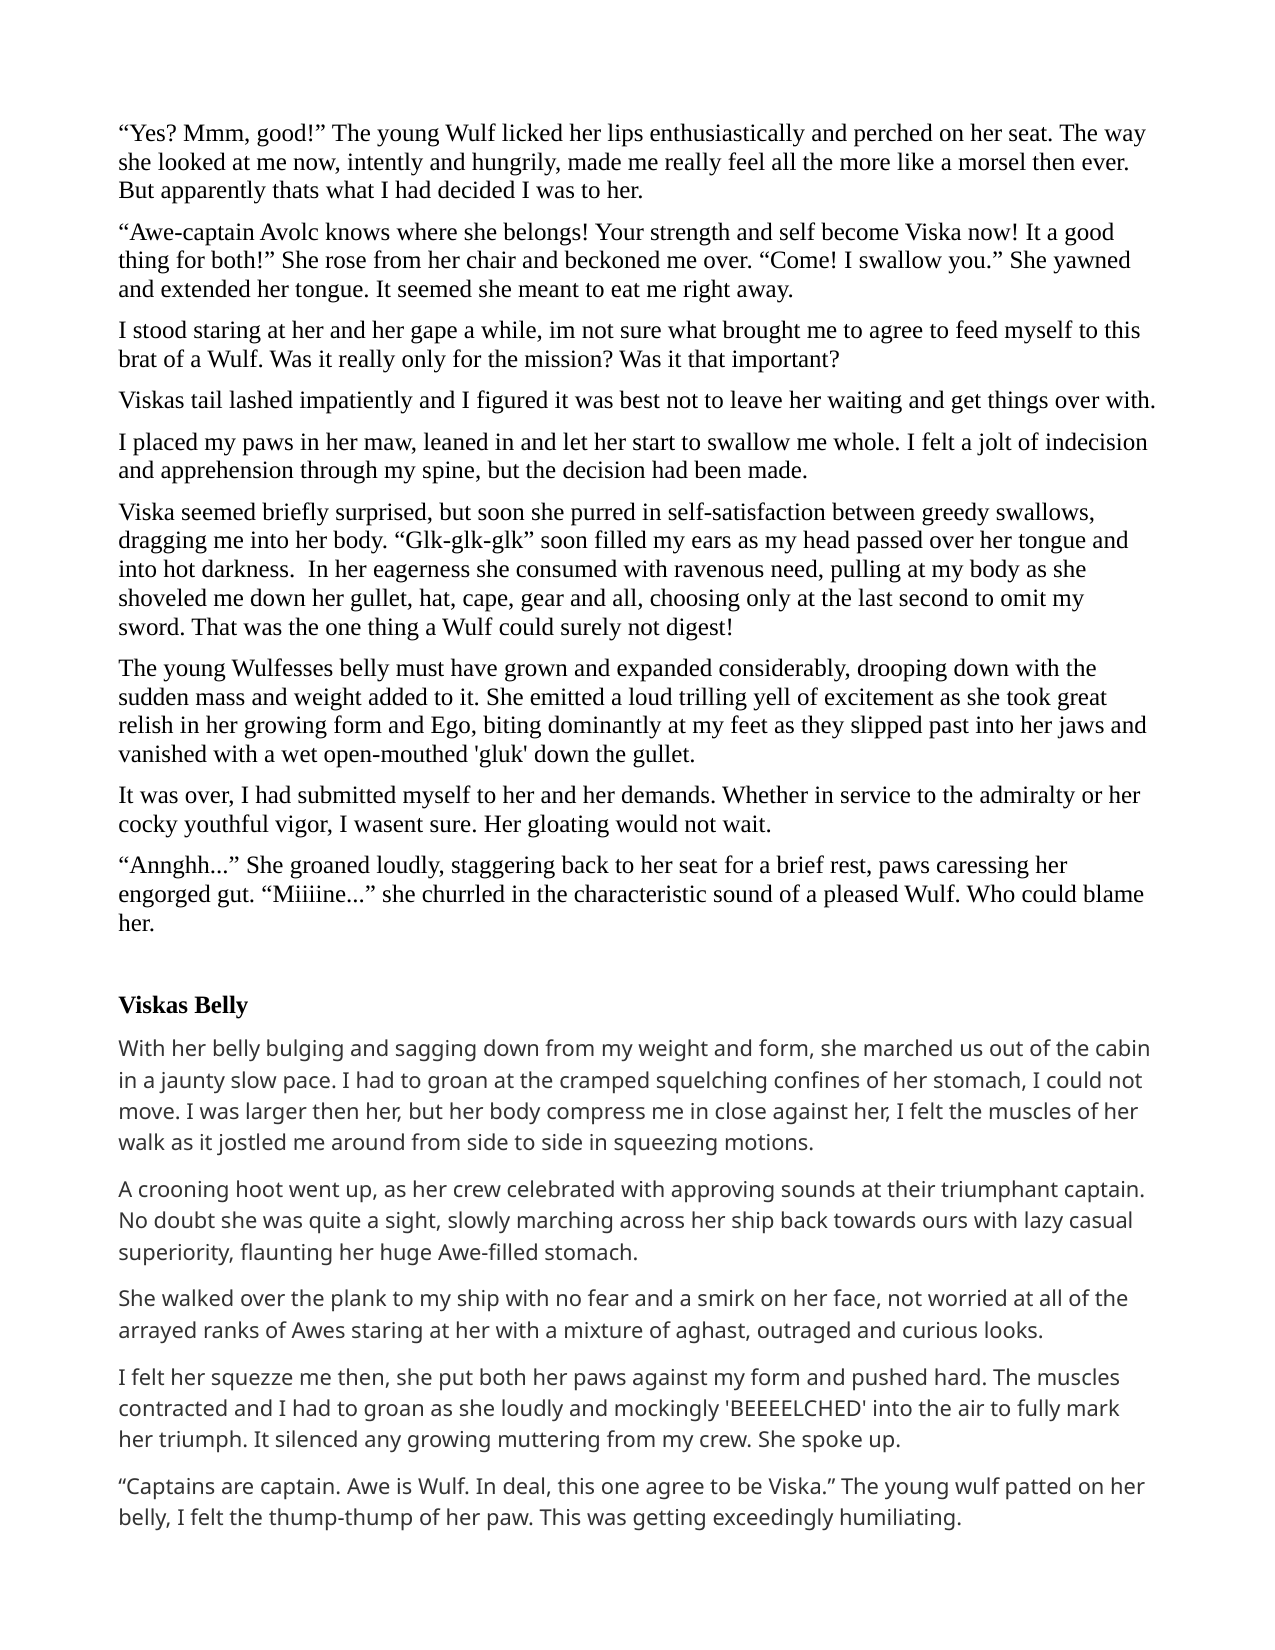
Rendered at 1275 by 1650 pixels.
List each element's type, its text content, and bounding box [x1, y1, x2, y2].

text “Yes? Mmm, good!” The young Wulf licked her lips enthusiastically and perched on her seat. The way she looked at me now, intently and hungrily, made me really feel all the more like a morsel then ever. But apparently thats what I had decided I was to her. [118, 118, 1157, 204]
text Viskas tail lashed impatiently and I figured it was best not to leave her waiting and get things over with. [118, 386, 1157, 414]
text Viskas Belly [118, 991, 1157, 1019]
text It was over, I had submitted myself to her and her demands. Whether in service to the admiralty or her cocky youthful vigor, I wasent sure. Her gloating would not wait. [118, 781, 1157, 838]
text I felt her squezze me then, she put both her paws against my form and pushed hard. The muscles contracted and I had to groan as she loudly and mockingly 'BEEEELCHED' into the air to fully mark her triumph. It silenced any growing muttering from my crew. She spoke up. [118, 1360, 1157, 1454]
text A crooning hoot went up, as her crew celebrated with approving sounds at their triumphant captain. No doubt she was quite a sight, slowly marching across her ship back towards ours with lazy casual superiority, flaunting her huge Awe-filled stomach. [118, 1172, 1157, 1266]
text With her belly bulging and sagging down from my weight and form, she marched us out of the cabin in a jaunty slow pace. I had to groan at the cramped squelching confines of her stomach, I could not move. I was larger then her, but her body compress me in close against her, I felt the muscles of her walk as it jostled me around from side to side in squeezing motions. [118, 1032, 1157, 1157]
text “Annghh...” She groaned loudly, staggering back to her seat for a brief rest, paws caressing her engorged gut. “Miiiine...” she churrled in the characteristic sound of a pleased Wulf. Who could blame her. [118, 851, 1157, 937]
text “Captains are captain. Awe is Wulf. In deal, this one agree to be Viska.” The young wulf patted on her belly, I felt the thump-thump of her paw. This was getting exceedingly humiliating. [118, 1469, 1157, 1532]
text “Awe-captain Avolc knows where she belongs! Your strength and self become Viska now! It a good thing for both!” She rose from her chair and beckoned me over. “Come! I swallow you.” She yawned and extended her tongue. It seemed she meant to eat me right away. [118, 217, 1157, 303]
text The young Wulfesses belly must have grown and expanded considerably, drooping down with the sudden mass and weight added to it. She emitted a loud trilling yell of excitement as she took great relish in her growing form and Ego, biting dominantly at my feet as they slipped past into her jaws and vanished with a wet open-mouthed 'gluk' down the gullet. [118, 653, 1157, 768]
text I placed my paws in her maw, leaned in and let her start to swallow me whole. I felt a jolt of indecision and apprehension through my spine, but the decision had been made. [118, 427, 1157, 484]
text I stood staring at her and her gape a while, im not sure what brought me to agree to feed myself to this brat of a Wulf. Was it really only for the mission? Was it that important? [118, 316, 1157, 373]
text She walked over the plank to my ship with no fear and a smirk on her face, not worried at all of the arrayed ranks of Awes staring at her with a mixture of aghast, outraged and curious looks. [118, 1282, 1157, 1344]
text Viska seemed briefly surprised, but soon she purred in self-satisfaction between greedy swallows, dragging me into her body. “Glk-glk-glk” soon filled my ears as my head passed over her tongue and into hot darkness. In her eagerness she consumed with ravenous need, pulling at my body as she shoveled me down her gullet, hat, cape, gear and all, choosing only at the last second to omit my sword. That was the one thing a Wulf could surely not digest! [118, 497, 1157, 641]
